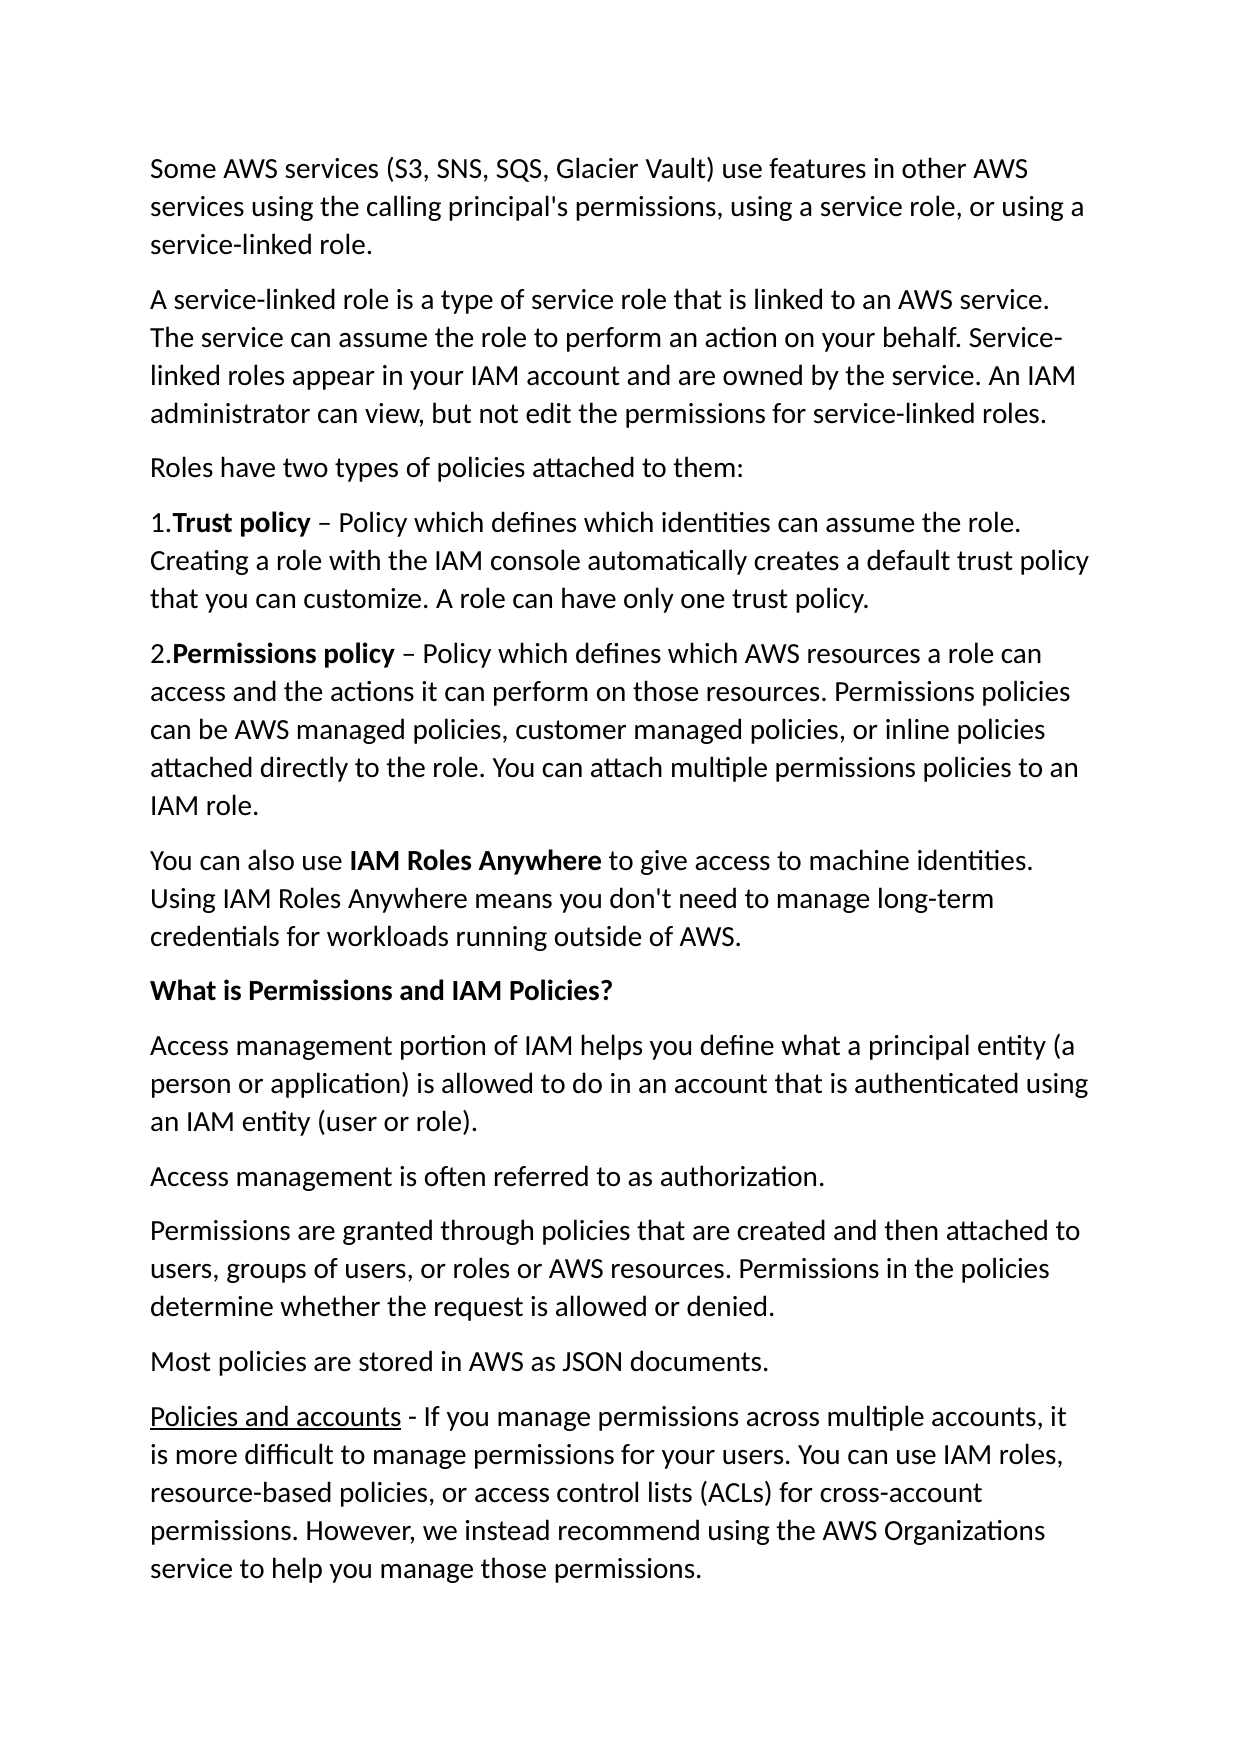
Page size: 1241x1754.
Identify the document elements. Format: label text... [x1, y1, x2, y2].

text You can also use IAM Roles Anywhere to give access to machine identities. Using IAM Roles Anywhere means you don't need to manage long-term credentials for workloads running outside of AWS. [150, 842, 1090, 953]
text A service-linked role is a type of service role that is linked to an AWS service. The service can assume the role to perform an action on your behalf. Service-linked roles appear in your IAM account and are owned by the service. An IAM administrator can view, but not edit the permissions for service-linked roles. [150, 281, 1090, 430]
text Some AWS services (S3, SNS, SQS, Glacier Vault) use features in other AWS services using the calling principal's permissions, using a service role, or using a service-linked role. [150, 150, 1090, 262]
text Access management portion of IAM helps you define what a principal entity (a person or application) is allowed to do in an account that is authenticated using an IAM entity (user or role). [150, 1027, 1090, 1139]
text Policies and accounts - If you manage permissions across multiple accounts, it is more difficult to manage permissions for your users. You can use IAM roles, resource-based policies, or access control lists (ACLs) for cross-account permissions. However, we instead recommend using the AWS Organizations service to help you manage those permissions. [150, 1398, 1090, 1586]
text Permissions are granted through policies that are created and then attached to users, groups of users, or roles or AWS resources. Permissions in the policies determine whether the request is allowed or denied. [150, 1212, 1090, 1324]
text Most policies are stored in AWS as JSON documents. [150, 1343, 1090, 1379]
text Access management is often referred to as authorization. [150, 1158, 1090, 1193]
text 1.Trust policy – Policy which defines which identities can assume the role. Creating a role with the IAM console automatically creates a default trust policy that you can customize. A role can have only one trust policy. [150, 504, 1090, 616]
text Roles have two types of policies attached to them: [150, 449, 1090, 485]
text What is Permissions and IAM Policies? [150, 972, 1090, 1008]
text 2.Permissions policy – Policy which defines which AWS resources a role can access and the actions it can perform on those resources. Permissions policies can be AWS managed policies, customer managed policies, or inline policies attached directly to the role. You can attach multiple permissions policies to an IAM role. [150, 635, 1090, 823]
